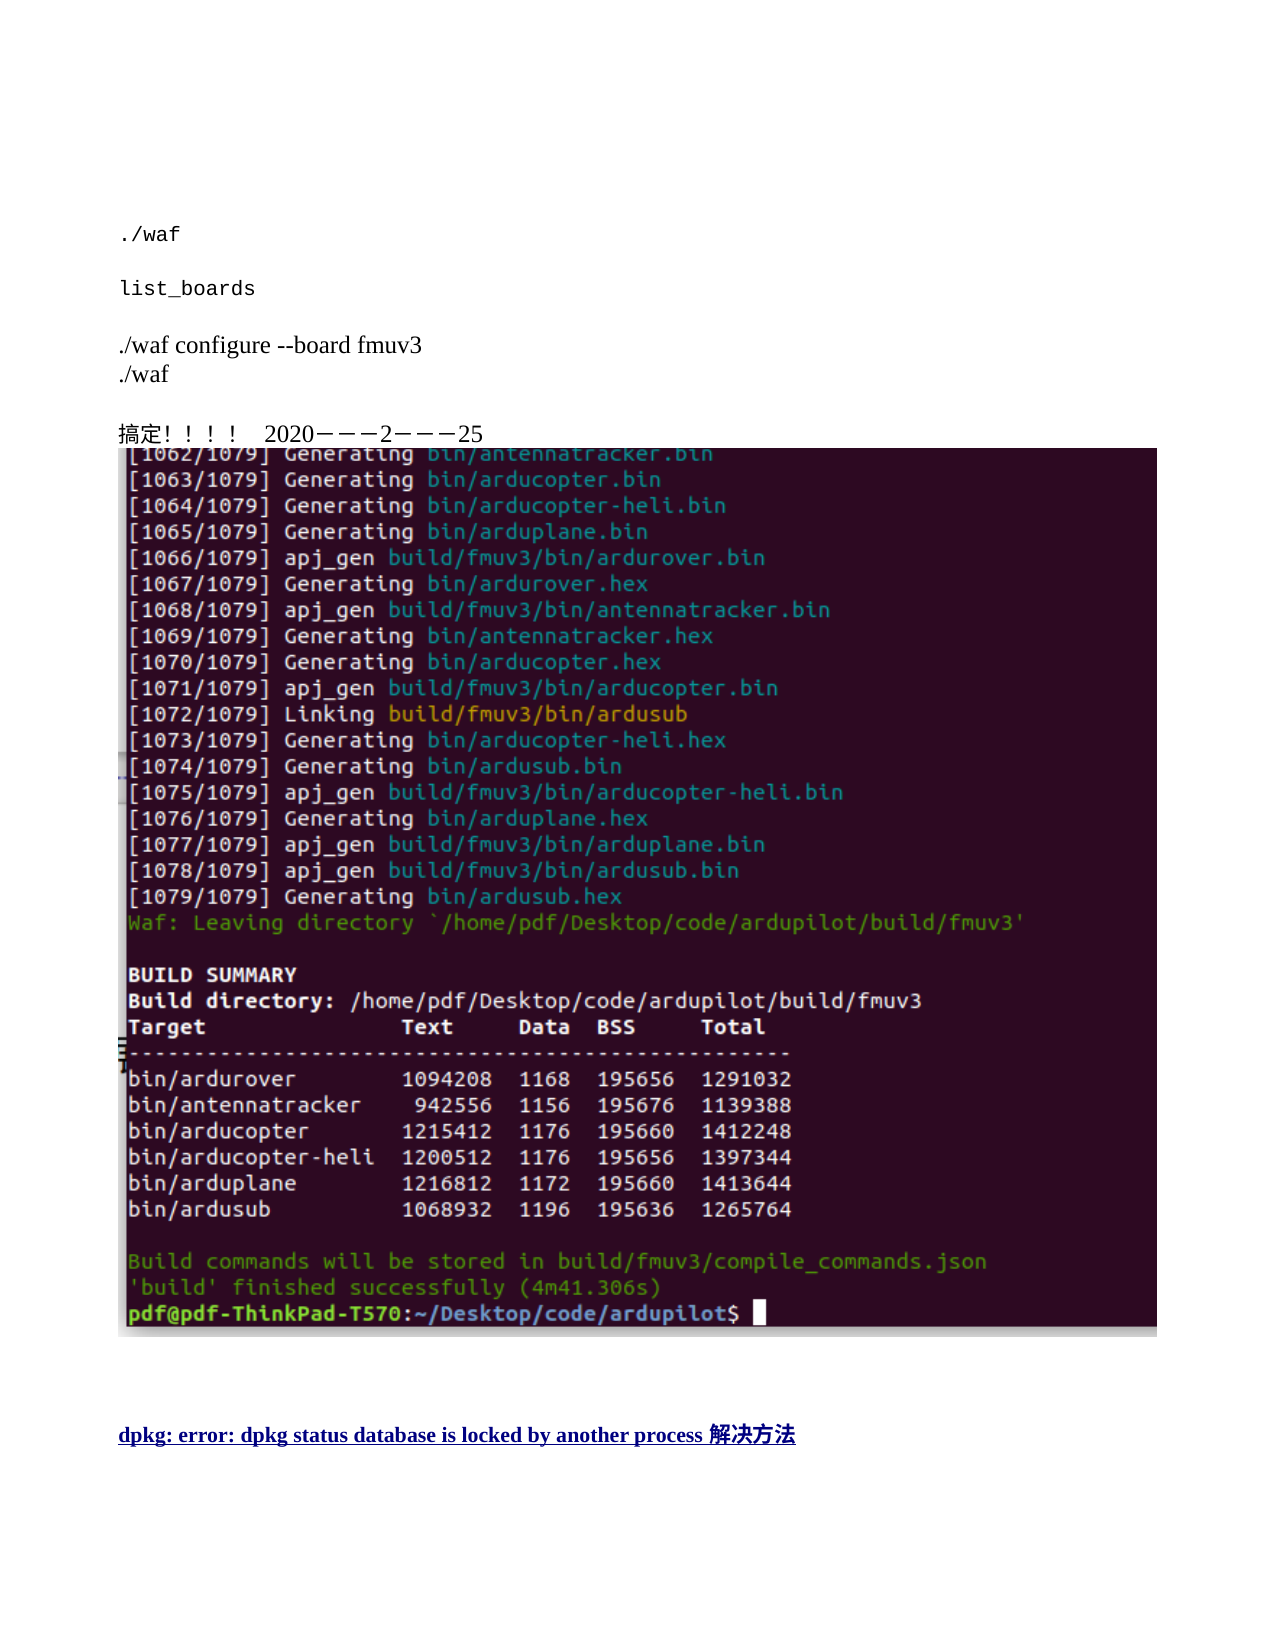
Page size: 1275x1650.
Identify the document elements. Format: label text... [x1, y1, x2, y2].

text ./waf configure --board fmuv3 [118, 331, 1157, 359]
text list_boards [118, 277, 1157, 301]
picture [118, 448, 1157, 1337]
text ./waf [118, 224, 1157, 248]
subtitle dpkg: error: dpkg status database is locked by another process 解决方法 [118, 1419, 1157, 1449]
text 搞定！！！！ 2020－－－2－－－25 [118, 417, 1157, 448]
text ./waf [118, 359, 1157, 388]
